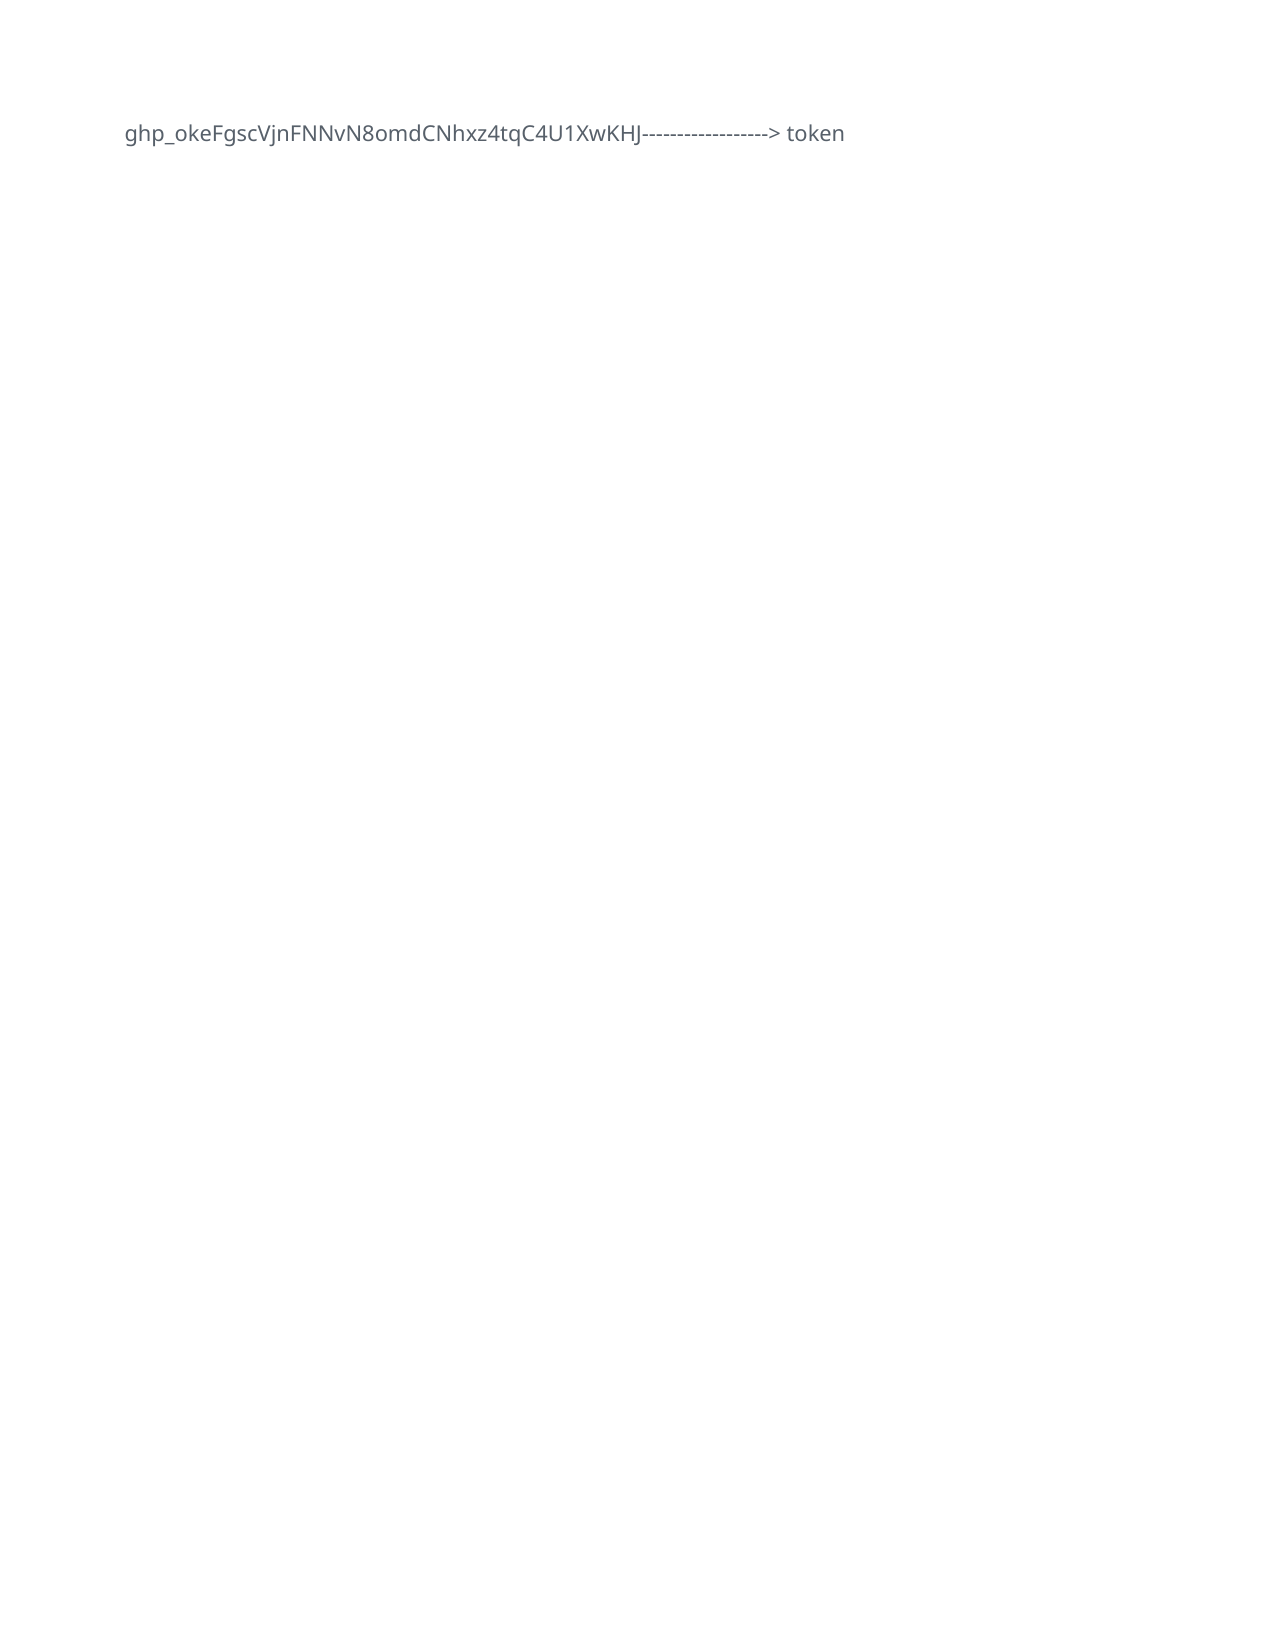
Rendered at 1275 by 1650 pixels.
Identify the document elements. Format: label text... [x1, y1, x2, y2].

text 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------------------> token [118, 118, 1157, 148]
